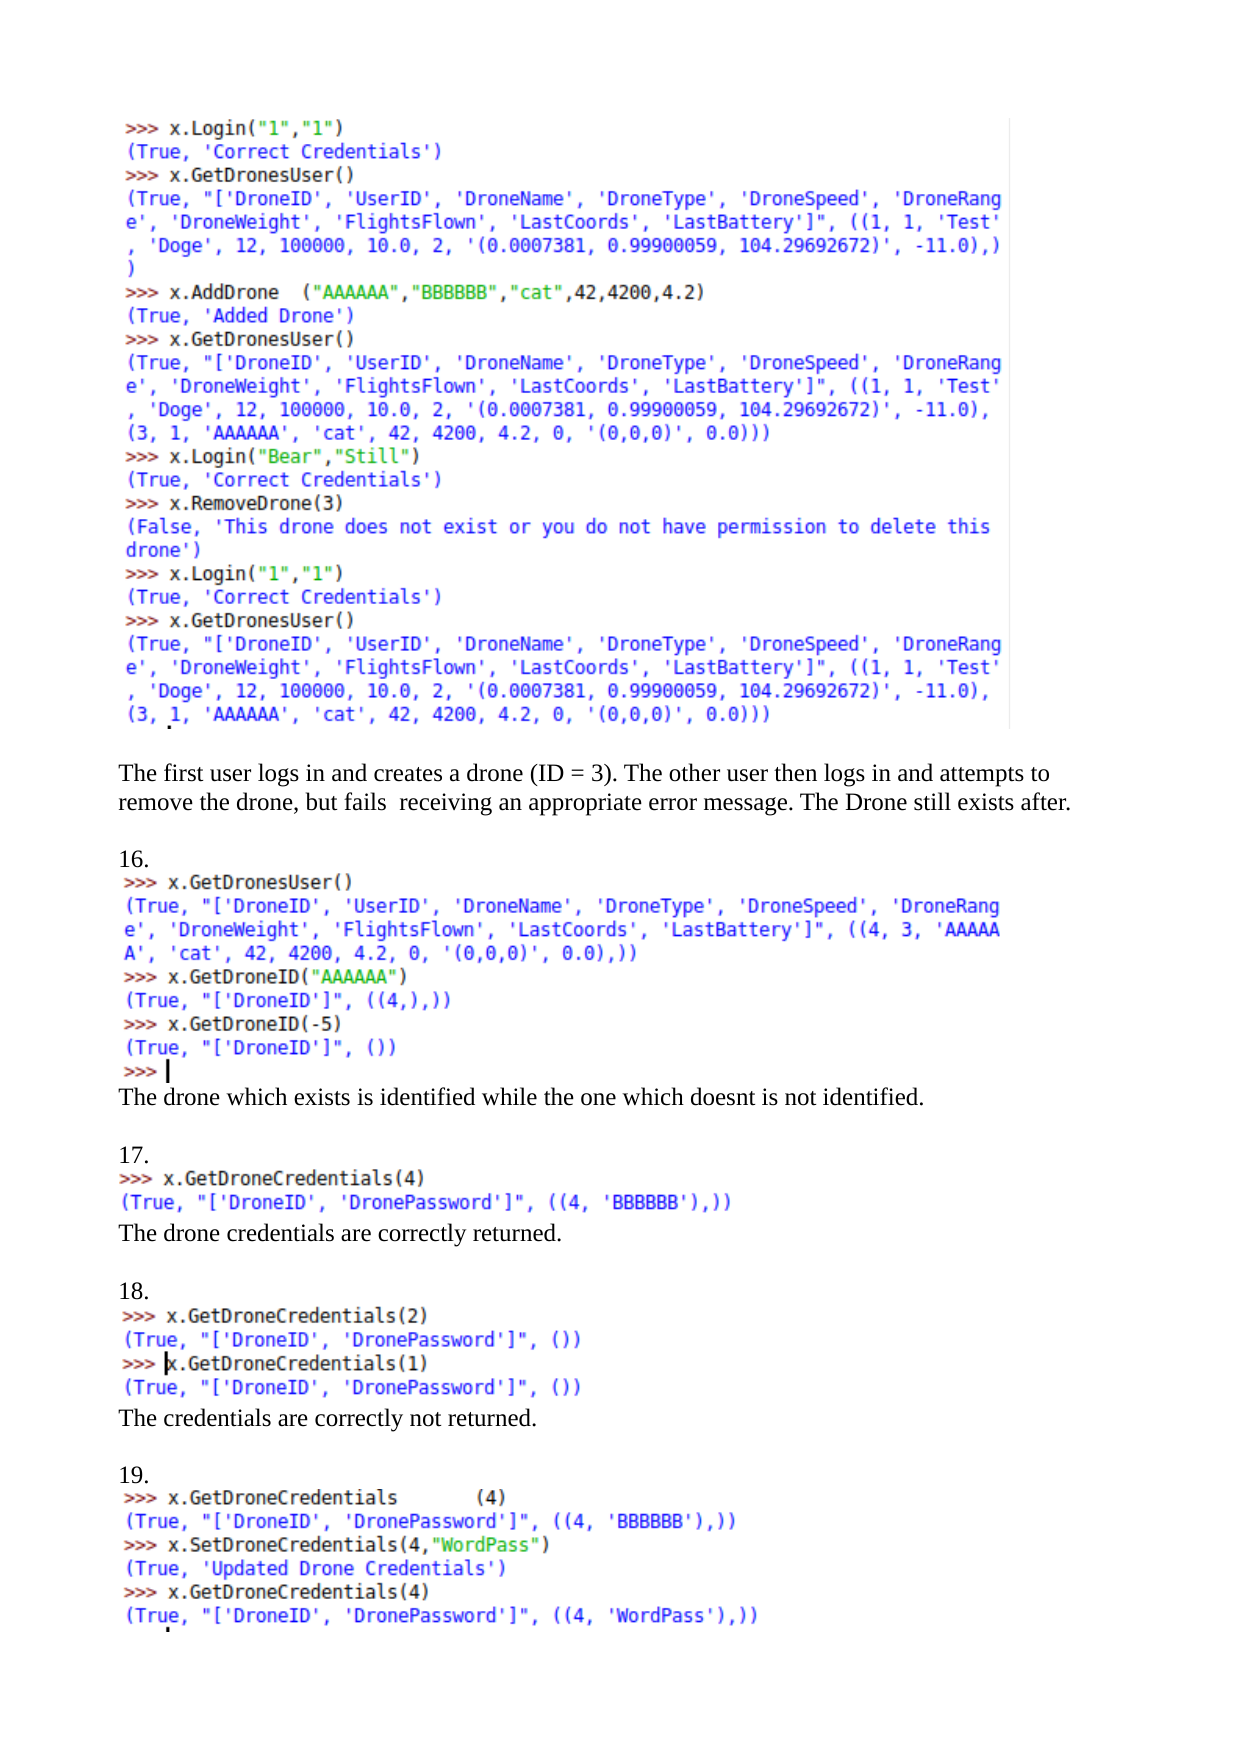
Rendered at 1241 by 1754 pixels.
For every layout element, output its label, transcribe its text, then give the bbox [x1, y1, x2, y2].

text The credentials are correctly not returned. [118, 1305, 1122, 1432]
picture [118, 872, 1006, 1083]
text The drone which exists is identified while the one which doesnt is not identified. [118, 873, 1122, 1111]
text 18. [118, 1276, 1122, 1305]
text The first user logs in and creates a drone (ID = 3). The other user then logs in and attempts to remove the drone, but fails receiving an appropriate error message. The Drone still exists after. [118, 758, 1122, 815]
picture [118, 118, 1011, 729]
picture [118, 1489, 761, 1632]
text 16. [118, 844, 1122, 873]
picture [118, 1168, 736, 1219]
picture [118, 1304, 592, 1404]
text 19. [118, 1461, 1122, 1489]
text The drone credentials are correctly returned. [118, 1168, 1122, 1247]
text 17. [118, 1140, 1122, 1168]
